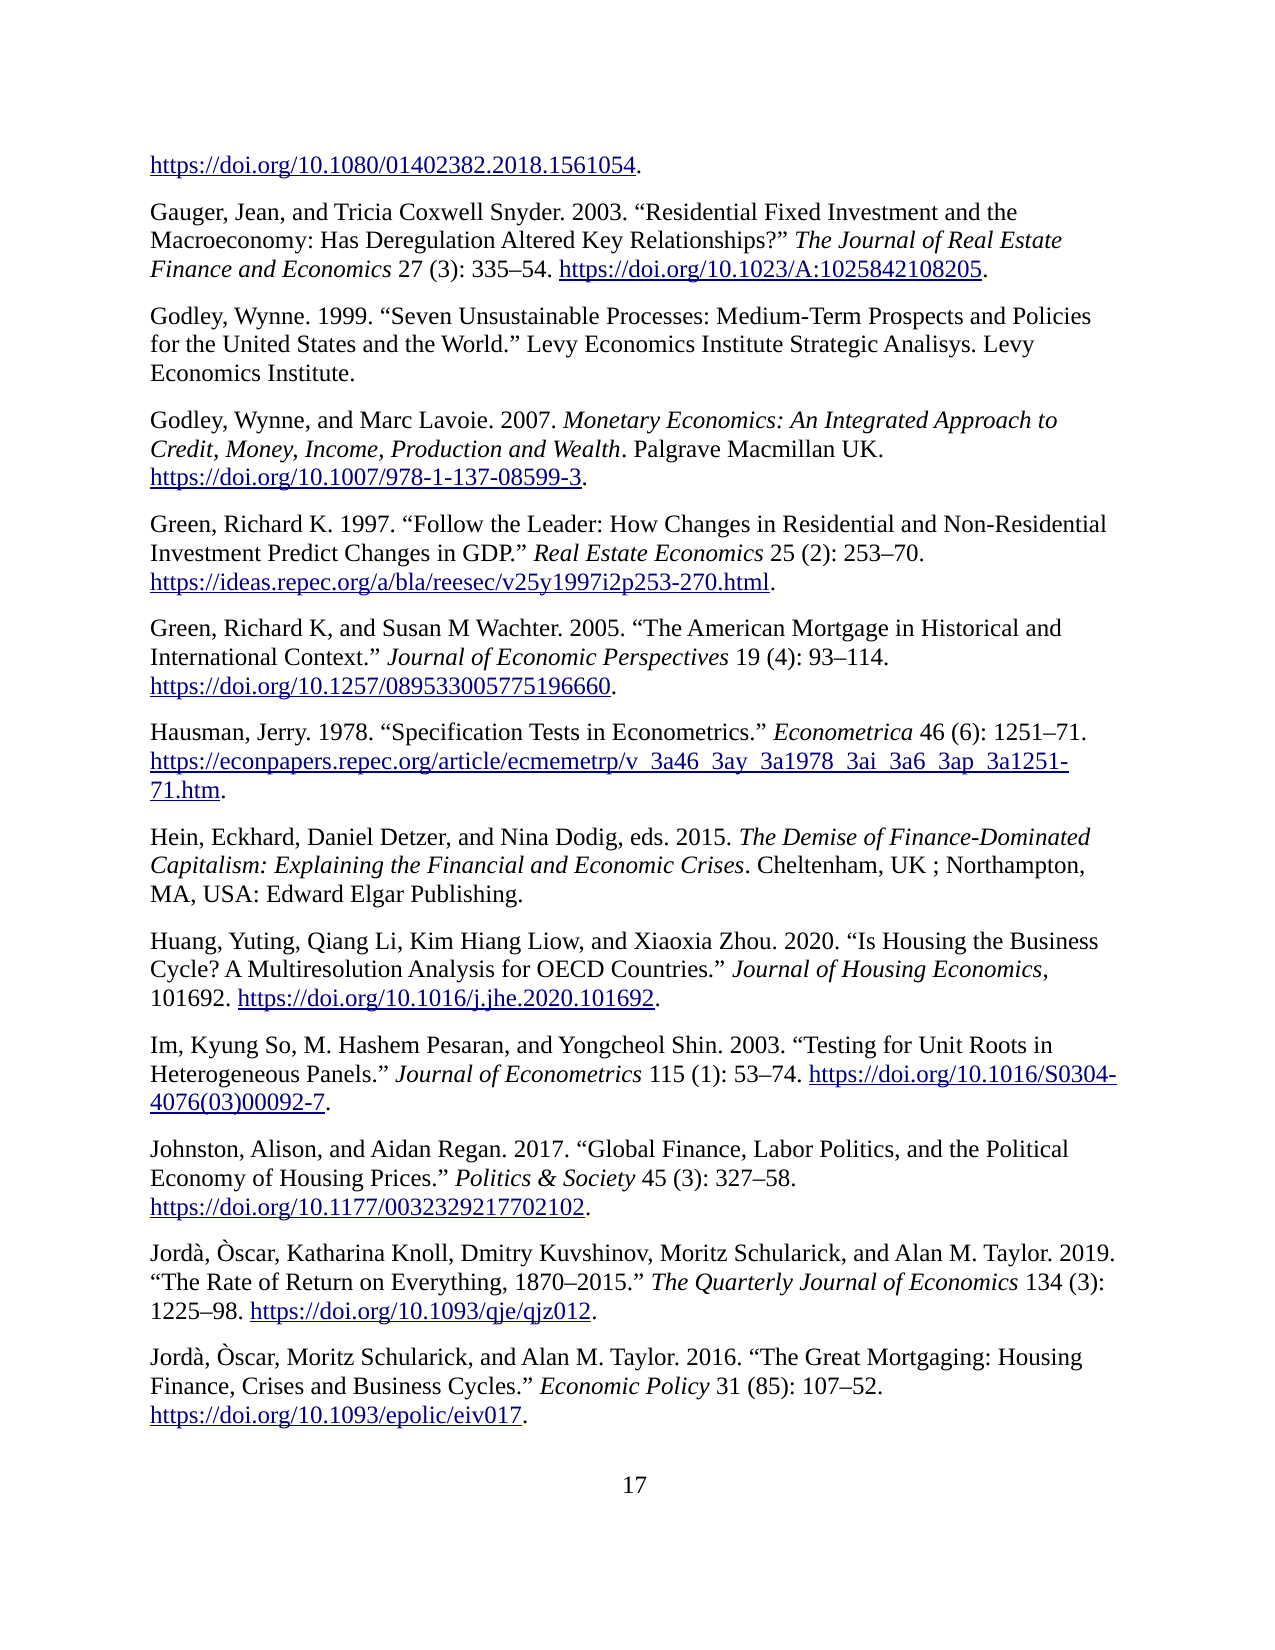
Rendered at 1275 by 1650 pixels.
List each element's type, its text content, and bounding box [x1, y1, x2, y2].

text Godley, Wynne, and Marc Lavoie. 2007. Monetary Economics: An Integrated Approach to Credit, Money, Income, Production and Wealth. Palgrave Macmillan UK. https://doi.org/10.1007/978-1-137-08599-3. [150, 405, 1125, 491]
text Green, Richard K, and Susan M Wachter. 2005. “The American Mortgage in Historical and International Context.” Journal of Economic Perspectives 19 (4): 93–114. https://doi.org/10.1257/089533005775196660. [150, 613, 1125, 699]
text Godley, Wynne. 1999. “Seven Unsustainable Processes: Medium-Term Prospects and Policies for the United States and the World.” Levy Economics Institute Strategic Analisys. Levy Economics Institute. [150, 301, 1125, 387]
text Jordà, Òscar, Katharina Knoll, Dmitry Kuvshinov, Moritz Schularick, and Alan M. Taylor. 2019. “The Rate of Return on Everything, 1870–2015.” The Quarterly Journal of Economics 134 (3): 1225–98. https://doi.org/10.1093/qje/qjz012. [150, 1238, 1125, 1324]
text Huang, Yuting, Qiang Li, Kim Hiang Liow, and Xiaoxia Zhou. 2020. “Is Housing the Business Cycle? A Multiresolution Analysis for OECD Countries.” Journal of Housing Economics, 101692. https://doi.org/10.1016/j.jhe.2020.101692. [150, 926, 1125, 1012]
text Johnston, Alison, and Aidan Regan. 2017. “Global Finance, Labor Politics, and the Political Economy of Housing Prices.” Politics & Society 45 (3): 327–58. https://doi.org/10.1177/0032329217702102. [150, 1134, 1125, 1220]
text Hein, Eckhard, Daniel Detzer, and Nina Dodig, eds. 2015. The Demise of Finance-Dominated Capitalism: Explaining the Financial and Economic Crises. Cheltenham, UK ; Northampton, MA, USA: Edward Elgar Publishing. [150, 822, 1125, 908]
text https://doi.org/10.1080/01402382.2018.1561054. [150, 150, 1125, 179]
text Hausman, Jerry. 1978. “Specification Tests in Econometrics.” Econometrica 46 (6): 1251–71. https://econpapers.repec.org/article/ecmemetrp/v_3a46_3ay_3a1978_3ai_3a6_3ap_3a1251-71.htm. [150, 717, 1125, 804]
text Green, Richard K. 1997. “Follow the Leader: How Changes in Residential and Non-Residential Investment Predict Changes in GDP.” Real Estate Economics 25 (2): 253–70. https://ideas.repec.org/a/bla/reesec/v25y1997i2p253-270.html. [150, 509, 1125, 595]
text Jordà, Òscar, Moritz Schularick, and Alan M. Taylor. 2016. “The Great Mortgaging: Housing Finance, Crises and Business Cycles.” Economic Policy 31 (85): 107–52. https://doi.org/10.1093/epolic/eiv017. [150, 1342, 1125, 1429]
text Gauger, Jean, and Tricia Coxwell Snyder. 2003. “Residential Fixed Investment and the Macroeconomy: Has Deregulation Altered Key Relationships?” The Journal of Real Estate Finance and Economics 27 (3): 335–54. https://doi.org/10.1023/A:1025842108205. [150, 197, 1125, 283]
text Im, Kyung So, M. Hashem Pesaran, and Yongcheol Shin. 2003. “Testing for Unit Roots in Heterogeneous Panels.” Journal of Econometrics 115 (1): 53–74. https://doi.org/10.1016/S0304-4076(03)00092-7. [150, 1030, 1125, 1116]
